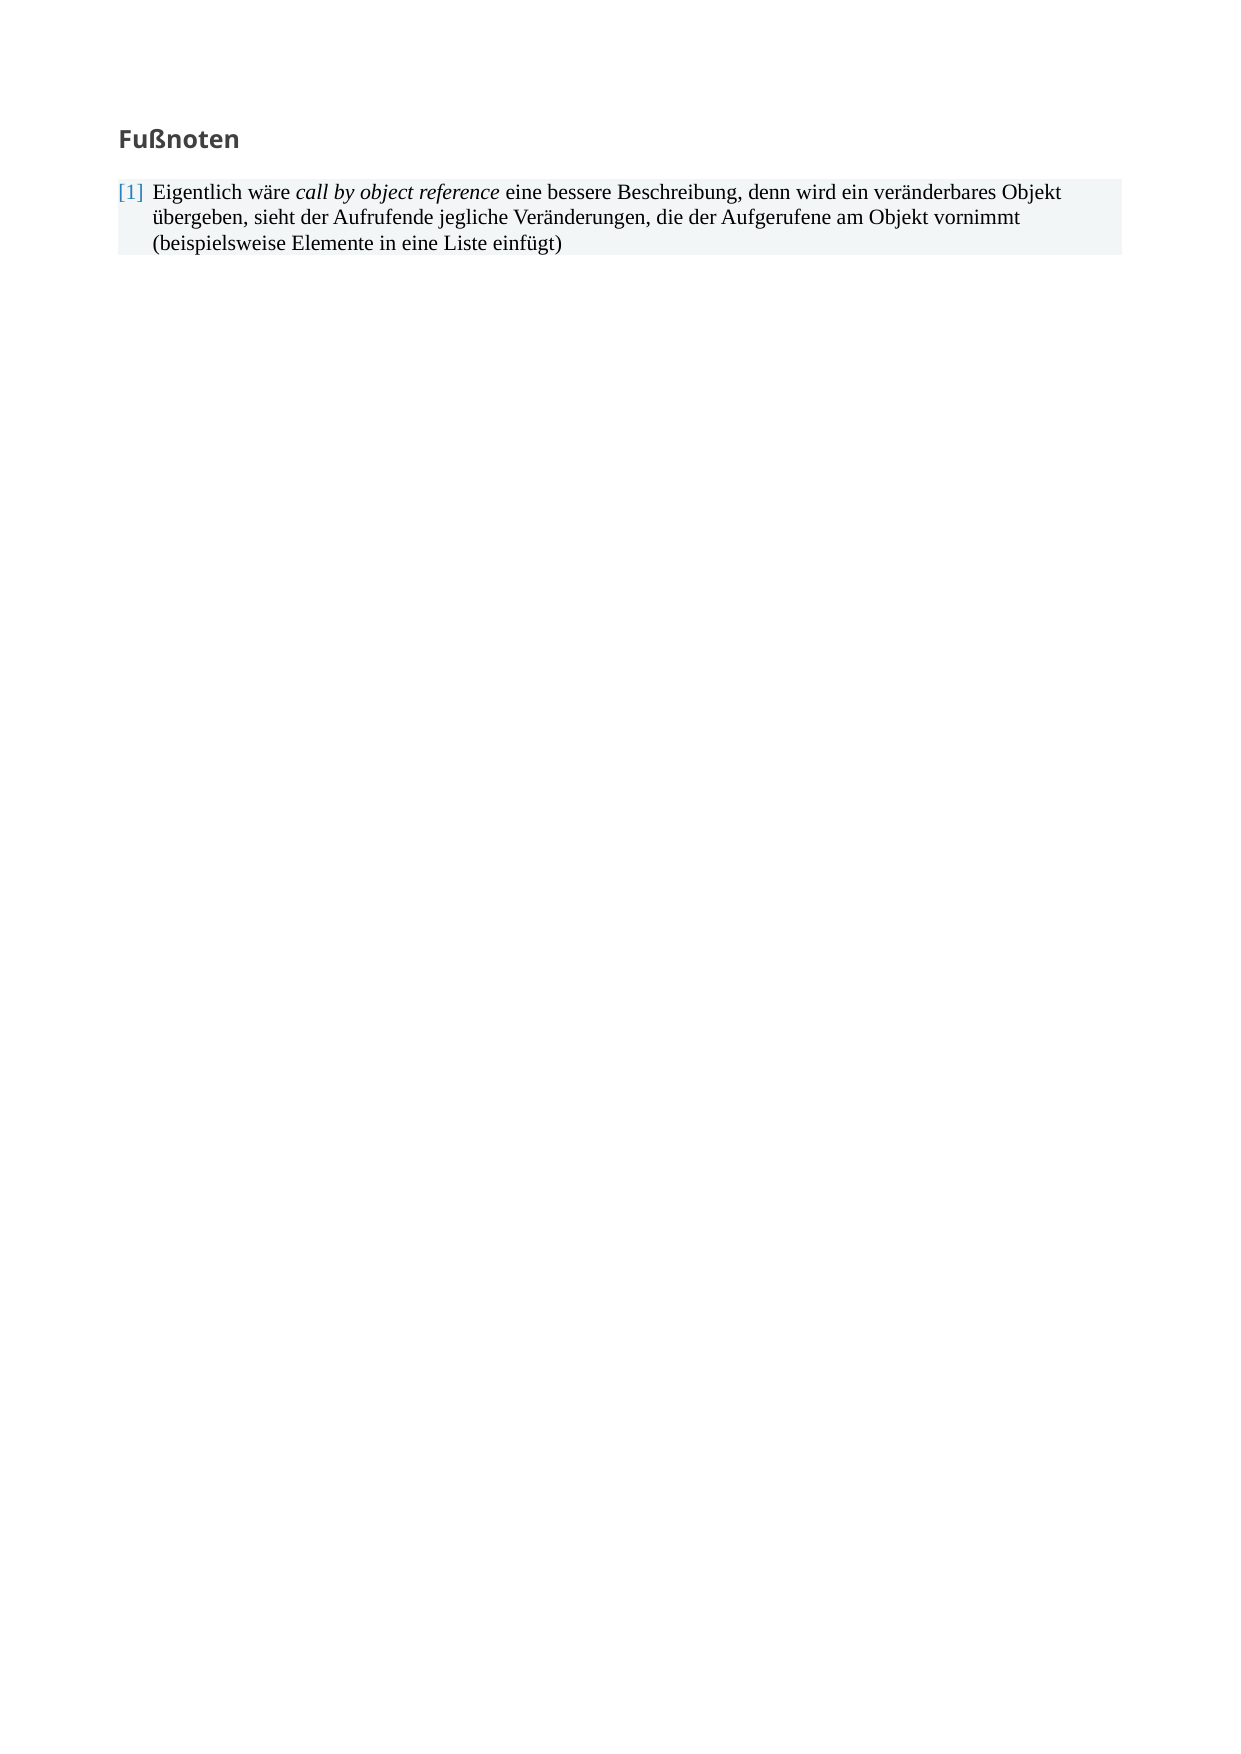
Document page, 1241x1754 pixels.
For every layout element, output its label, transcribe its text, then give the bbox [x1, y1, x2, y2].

table_header Eigentlich wäre call by object reference eine bessere Beschreibung, denn wird ein veränderbares Objekt übergeben, sieht der Aufrufende jegliche Veränderungen, die der Aufgerufene am Objekt vornimmt (beispielsweise Elemente in eine Liste einfügt) [152, 179, 1122, 255]
text Fußnoten [118, 118, 1122, 156]
table_header [1] [118, 179, 152, 255]
